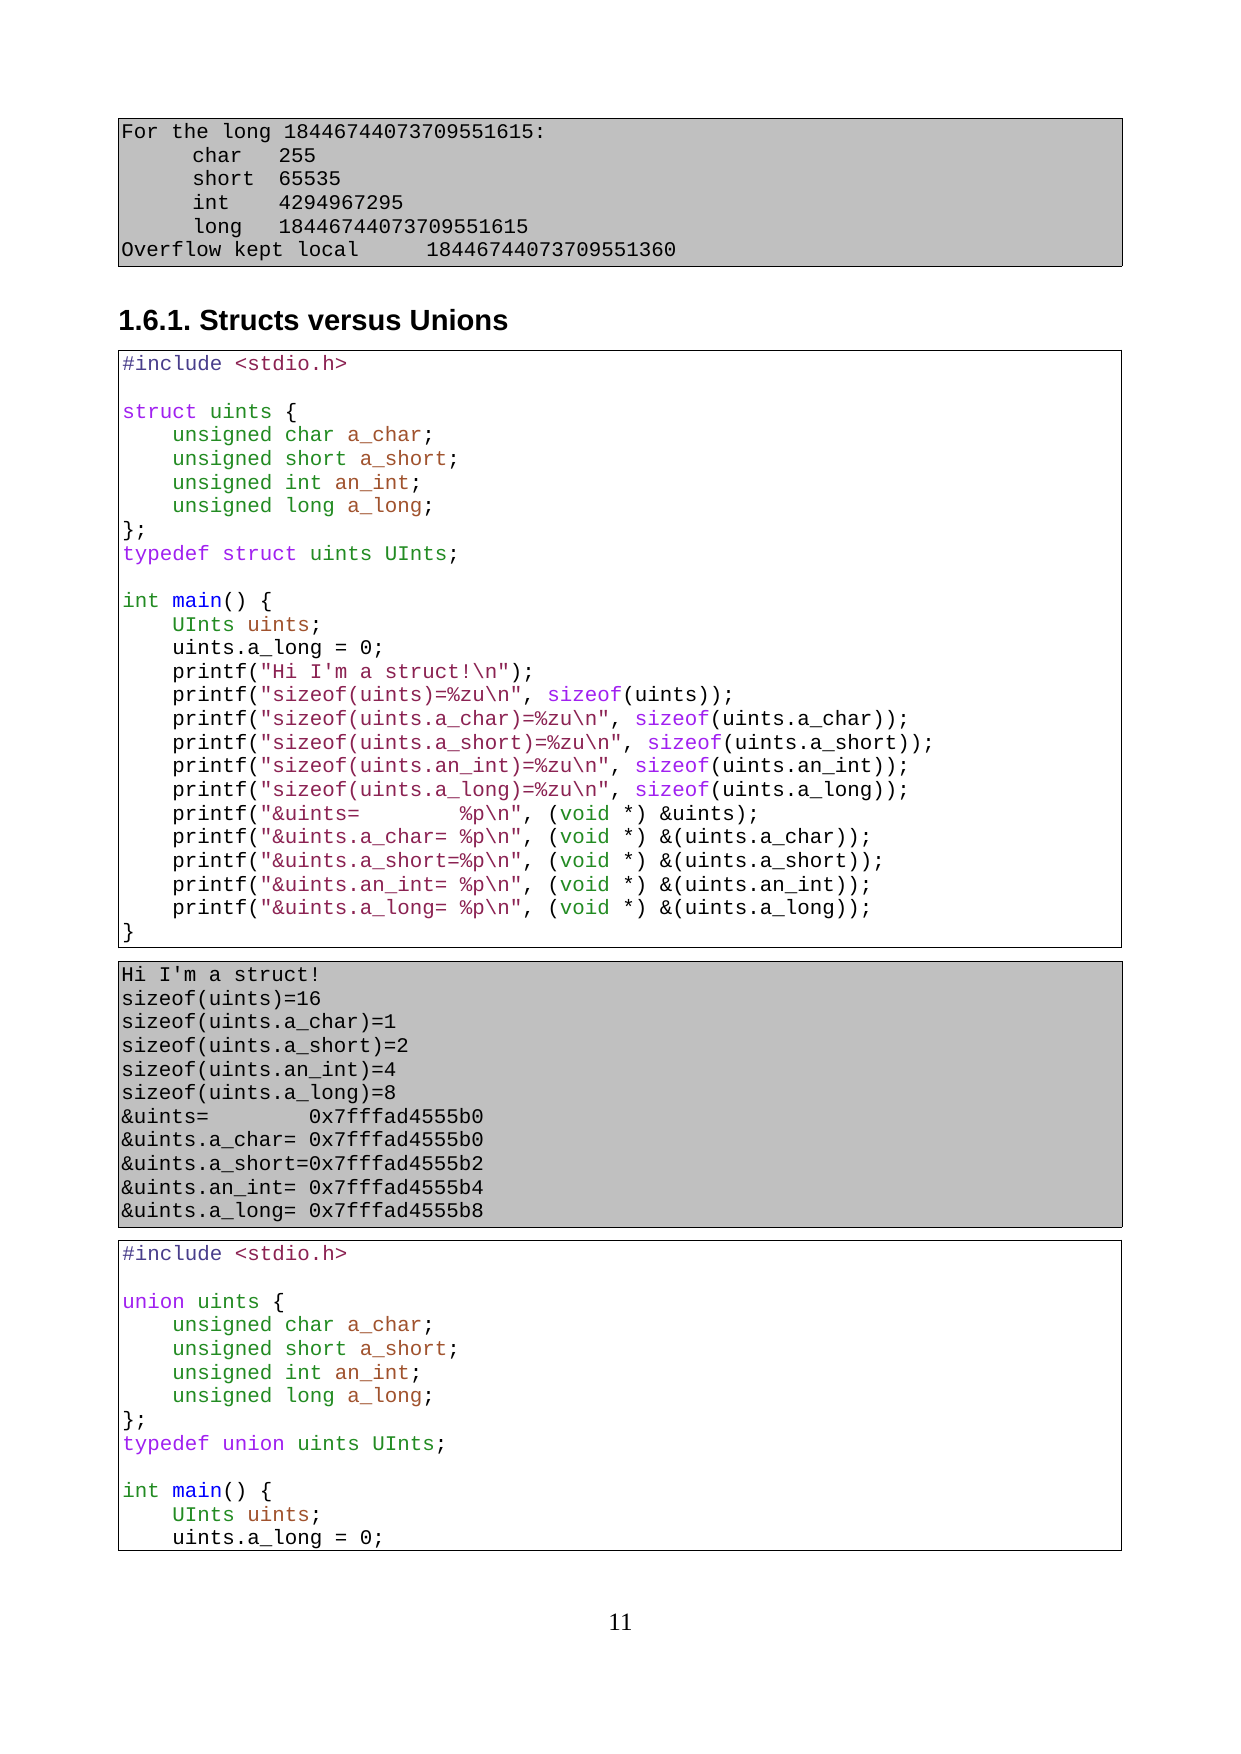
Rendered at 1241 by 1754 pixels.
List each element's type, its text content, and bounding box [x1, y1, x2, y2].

text short 65535 [119, 165, 1122, 189]
text printf("Hi I'm a struct!\n"); [119, 657, 1121, 681]
text int main() { [119, 1476, 1121, 1499]
text #include <stdio.h> [119, 351, 1121, 373]
text sizeof(uints.an_int)=4 [119, 1056, 1122, 1079]
text int main() { [119, 586, 1121, 609]
text &uints.a_short=0x7fffad4555b2 [119, 1150, 1122, 1174]
text printf("sizeof(uints.an_int)=%zu\n", sizeof(uints.an_int)); [119, 751, 1121, 775]
text Hi I'm a struct! [119, 962, 1122, 984]
text printf("&uints.a_char= %p\n", (void *) &(uints.a_char)); [119, 822, 1121, 846]
text unsigned int an_int; [119, 468, 1121, 491]
text &uints.a_char= 0x7fffad4555b0 [119, 1126, 1122, 1150]
text } [119, 917, 1121, 947]
text struct uints { [119, 397, 1121, 420]
subtitle Structs versus Unions [118, 303, 1122, 337]
text unsigned char a_char; [119, 1310, 1121, 1334]
text long 18446744073709551615 [119, 213, 1122, 236]
text #include <stdio.h> [119, 1241, 1121, 1263]
text printf("&uints.a_short=%p\n", (void *) &(uints.a_short)); [119, 846, 1121, 870]
text unsigned long a_long; [119, 491, 1121, 515]
text For the long 18446744073709551615: [119, 119, 1122, 142]
text unsigned short a_short; [119, 1334, 1121, 1358]
text sizeof(uints.a_short)=2 [119, 1032, 1122, 1056]
text printf("&uints= %p\n", (void *) &uints); [119, 799, 1121, 822]
text unsigned long a_long; [119, 1381, 1121, 1405]
text unsigned char a_char; [119, 420, 1121, 444]
text }; [119, 515, 1121, 539]
text printf("sizeof(uints.a_short)=%zu\n", sizeof(uints.a_short)); [119, 728, 1121, 751]
text printf("&uints.a_long= %p\n", (void *) &(uints.a_long)); [119, 893, 1121, 917]
text sizeof(uints.a_char)=1 [119, 1008, 1122, 1032]
text uints.a_long = 0; [119, 633, 1121, 657]
text printf("&uints.an_int= %p\n", (void *) &(uints.an_int)); [119, 870, 1121, 893]
text typedef union uints UInts; [119, 1429, 1121, 1452]
text union uints { [119, 1287, 1121, 1310]
text UInts uints; [119, 1499, 1121, 1523]
text &uints.a_long= 0x7fffad4555b8 [119, 1197, 1122, 1227]
text sizeof(uints.a_long)=8 [119, 1079, 1122, 1103]
text uints.a_long = 0; [119, 1523, 1121, 1550]
text typedef struct uints UInts; [119, 539, 1121, 562]
text char 255 [119, 142, 1122, 165]
text &uints= 0x7fffad4555b0 [119, 1103, 1122, 1126]
text int 4294967295 [119, 189, 1122, 213]
text unsigned int an_int; [119, 1358, 1121, 1381]
text &uints.an_int= 0x7fffad4555b4 [119, 1174, 1122, 1197]
text }; [119, 1405, 1121, 1429]
text printf("sizeof(uints.a_long)=%zu\n", sizeof(uints.a_long)); [119, 775, 1121, 799]
text printf("sizeof(uints)=%zu\n", sizeof(uints)); [119, 681, 1121, 704]
text printf("sizeof(uints.a_char)=%zu\n", sizeof(uints.a_char)); [119, 704, 1121, 728]
text UInts uints; [119, 609, 1121, 633]
text unsigned short a_short; [119, 444, 1121, 468]
text sizeof(uints)=16 [119, 984, 1122, 1008]
text Overflow kept local 18446744073709551360 [119, 236, 1122, 266]
